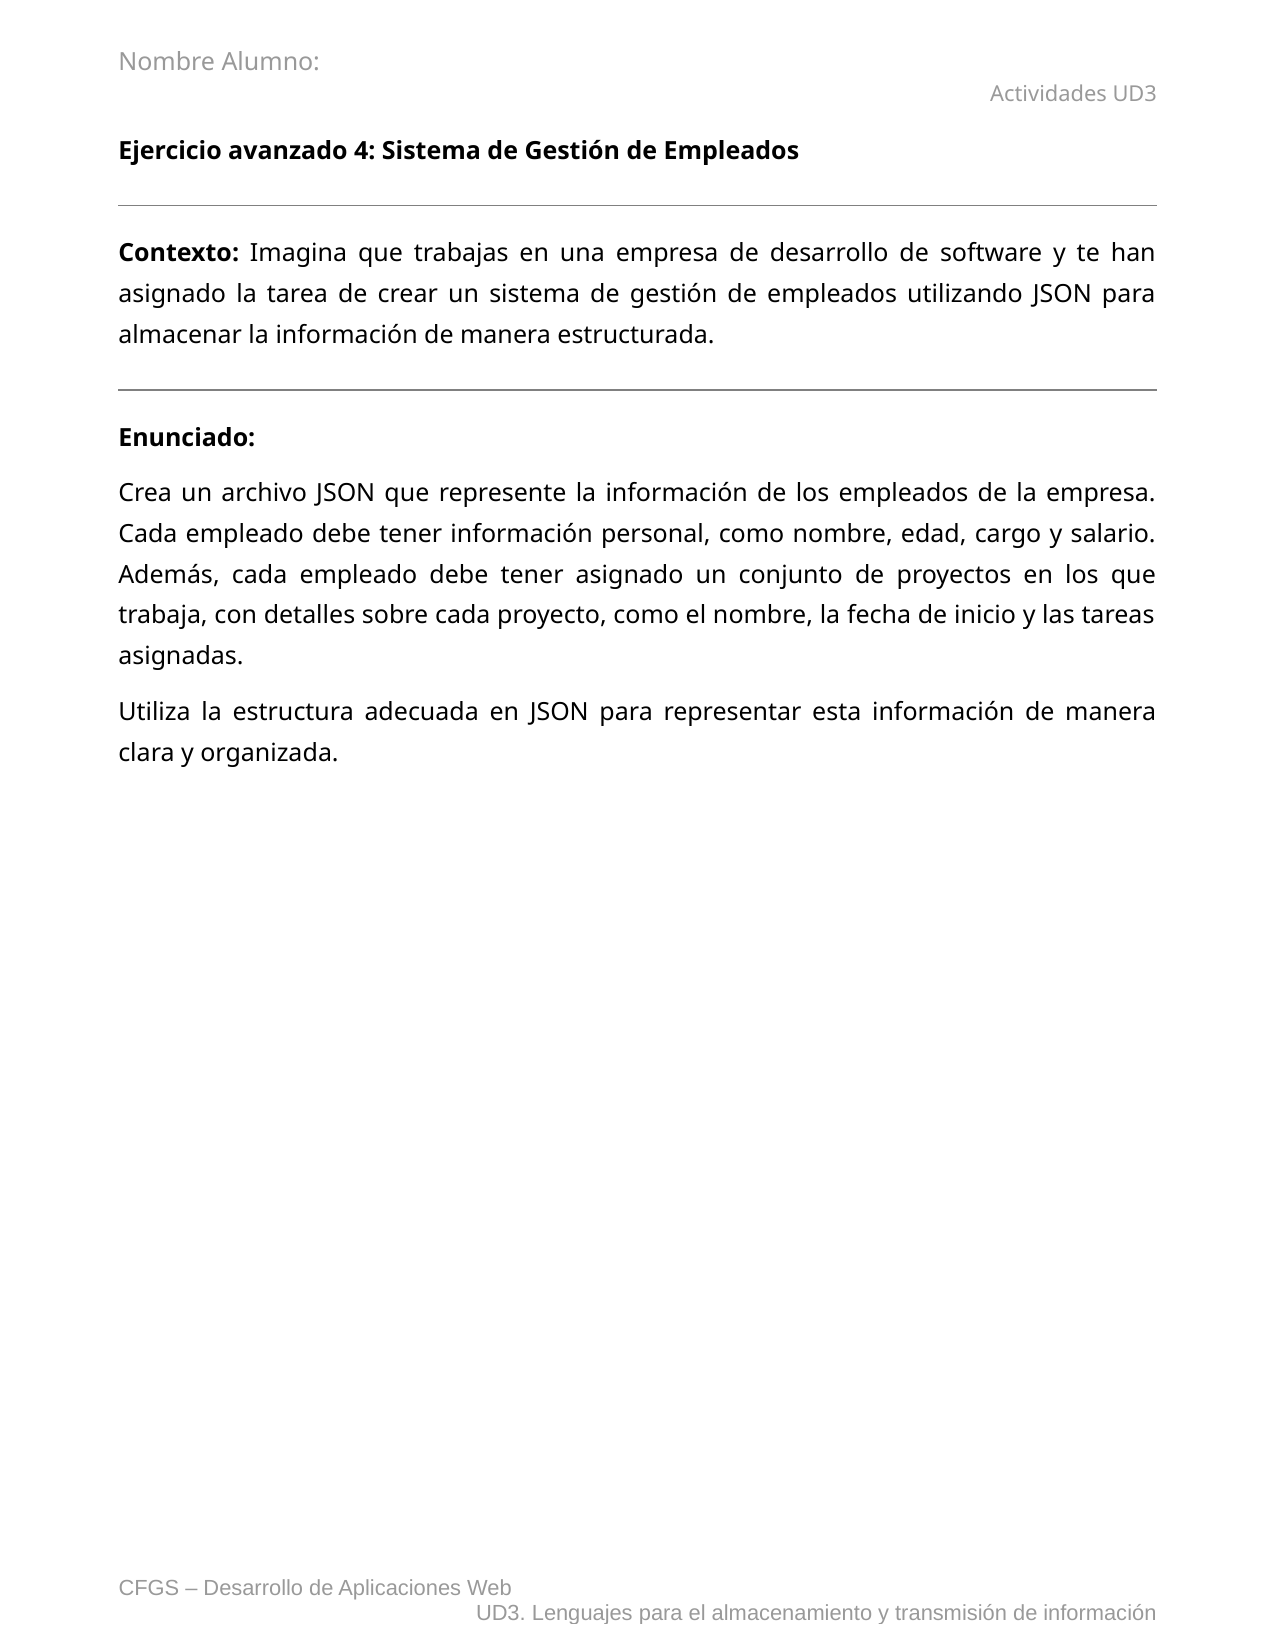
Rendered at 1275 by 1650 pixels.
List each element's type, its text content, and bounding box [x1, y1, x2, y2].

text Enunciado: [118, 419, 1157, 453]
text Contexto: Imagina que trabajas en una empresa de desarrollo de software y te han asignado la tarea de crear un sistema de gestión de empleados utilizando JSON para almacenar la información de manera estructurada. [118, 235, 1157, 351]
text Crea un archivo JSON que represente la información de los empleados de la empresa. Cada empleado debe tener información personal, como nombre, edad, cargo y salario. Además, cada empleado debe tener asignado un conjunto de proyectos en los que trabaja, con detalles sobre cada proyecto, como el nombre, la fecha de inicio y las tareas asignadas. [118, 474, 1157, 672]
text Utiliza la estructura adecuada en JSON para representar esta información de manera clara y organizada. [118, 693, 1157, 768]
text Ejercicio avanzado 4: Sistema de Gestión de Empleados [118, 133, 1157, 167]
